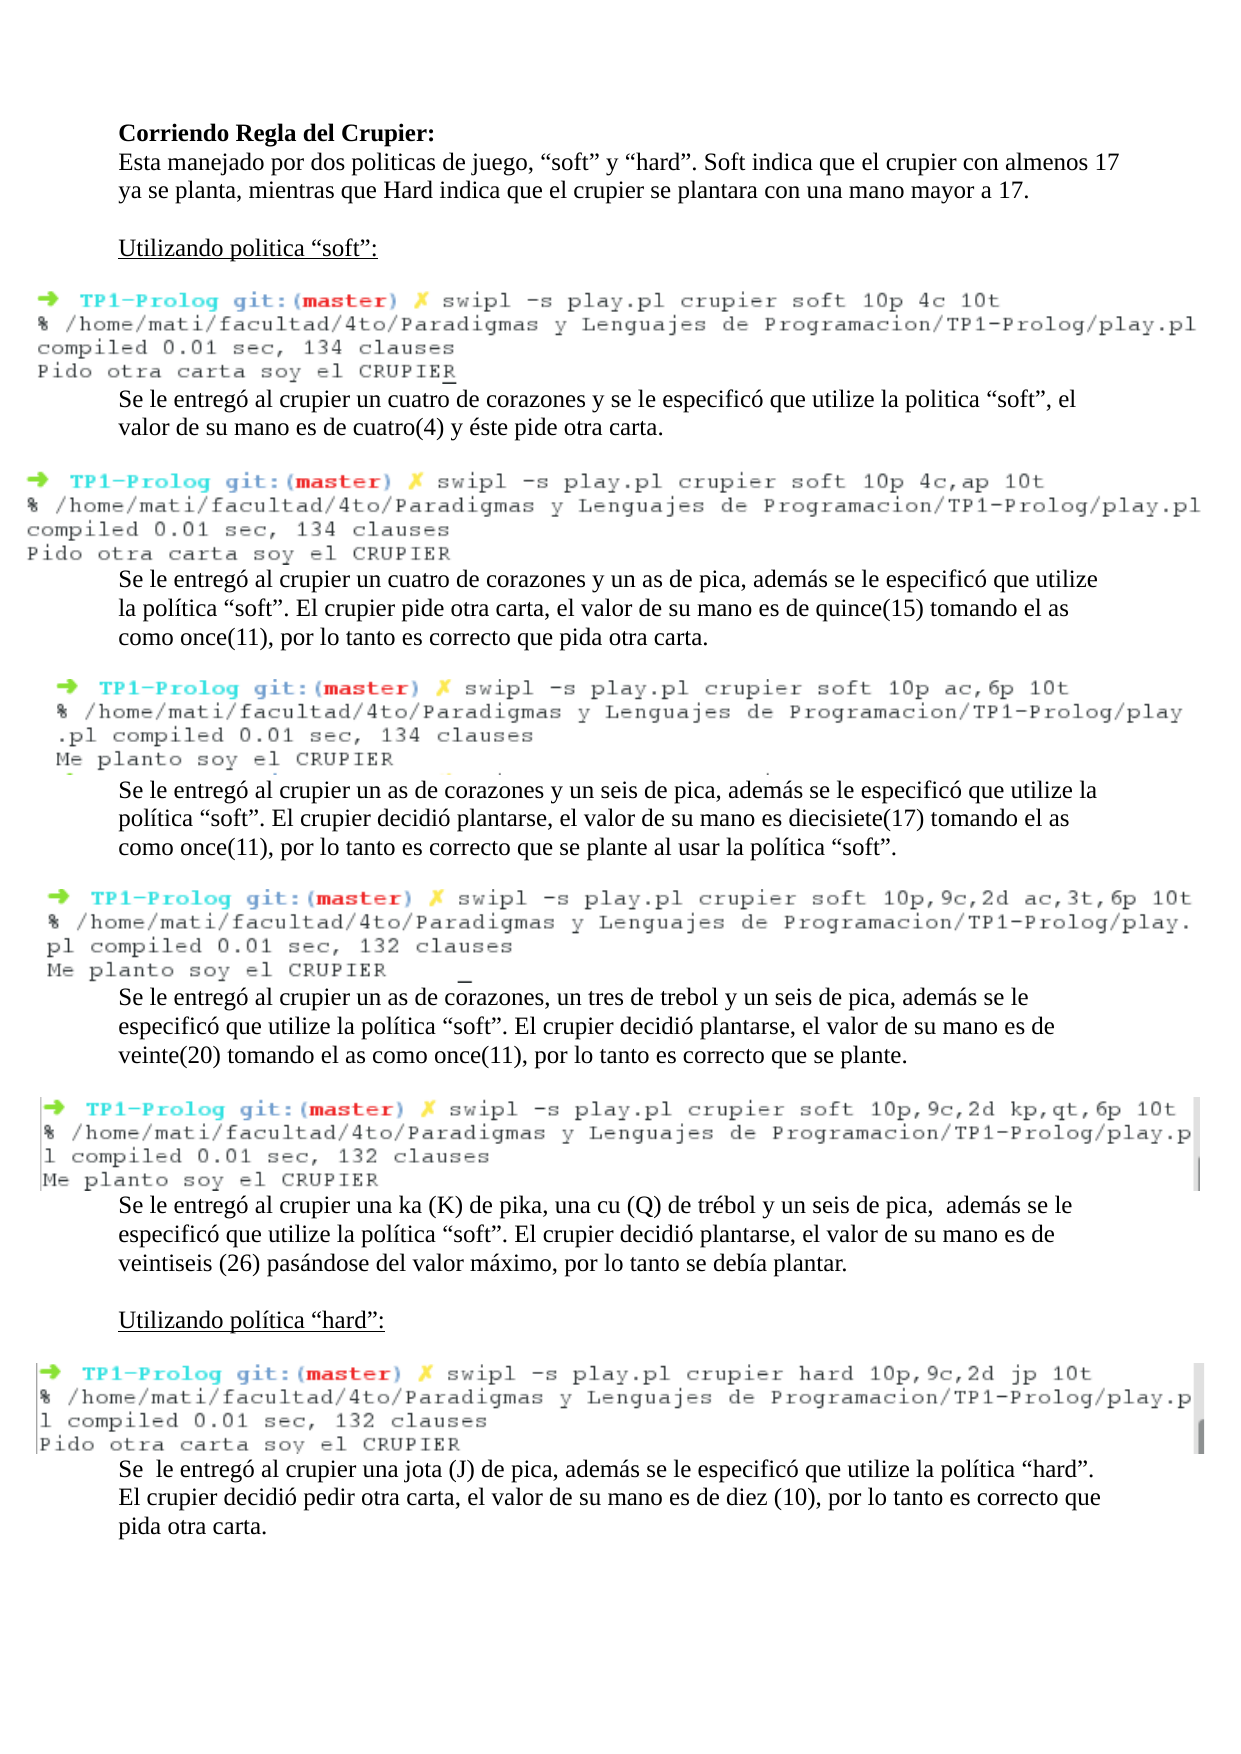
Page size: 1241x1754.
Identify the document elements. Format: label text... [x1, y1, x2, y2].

text Se le entregó al crupier un as de corazones, un tres de trebol y un seis de pica, además se le especificó que utilize la política “soft”. El crupier decidió plantarse, el valor de su mano es de veinte(20) tomando el as como once(11), por lo tanto es correcto que se plante. [118, 983, 1122, 1068]
text Utilizando politica “soft”: [118, 233, 1122, 262]
picture [56, 679, 1184, 775]
picture [40, 1097, 1200, 1191]
text Se le entregó al crupier un as de corazones y un seis de pica, además se le especificó que utilize la política “soft”. El crupier decidió plantarse, el valor de su mano es diecisiete(17) tomando el as como once(11), por lo tanto es correcto que se plante al usar la política “soft”. [118, 775, 1122, 861]
picture [36, 1363, 1205, 1454]
text Se le entregó al crupier una ka (K) de pika, una cu (Q) de trébol y un seis de pica, además se le especificó que utilize la política “soft”. El crupier decidió plantarse, el valor de su mano es de veintiseis (26) pasándose del valor máximo, por lo tanto se debía plantar. [118, 1191, 1122, 1277]
picture [37, 290, 1203, 384]
text Se le entregó al crupier una jota (J) de pica, además se le especificó que utilize la política “hard”. El crupier decidió pedir otra carta, el valor de su mano es de diez (10), por lo tanto es correcto que pida otra carta. [118, 1454, 1122, 1540]
text Esta manejado por dos politicas de juego, “soft” y “hard”. Soft indica que el crupier con almenos 17 ya se planta, mientras que Hard indica que el crupier se plantara con una mano mayor a 17. [118, 147, 1122, 204]
text Corriendo Regla del Crupier: [118, 118, 1122, 147]
picture [46, 889, 1194, 983]
picture [25, 470, 1215, 565]
text Se le entregó al crupier un cuatro de corazones y se le especificó que utilize la politica “soft”, el valor de su mano es de cuatro(4) y éste pide otra carta. [118, 384, 1122, 441]
text Utilizando política “hard”: [118, 1306, 1122, 1334]
text Se le entregó al crupier un cuatro de corazones y un as de pica, además se le especificó que utilize la política “soft”. El crupier pide otra carta, el valor de su mano es de quince(15) tomando el as como once(11), por lo tanto es correcto que pida otra carta. [118, 565, 1122, 651]
